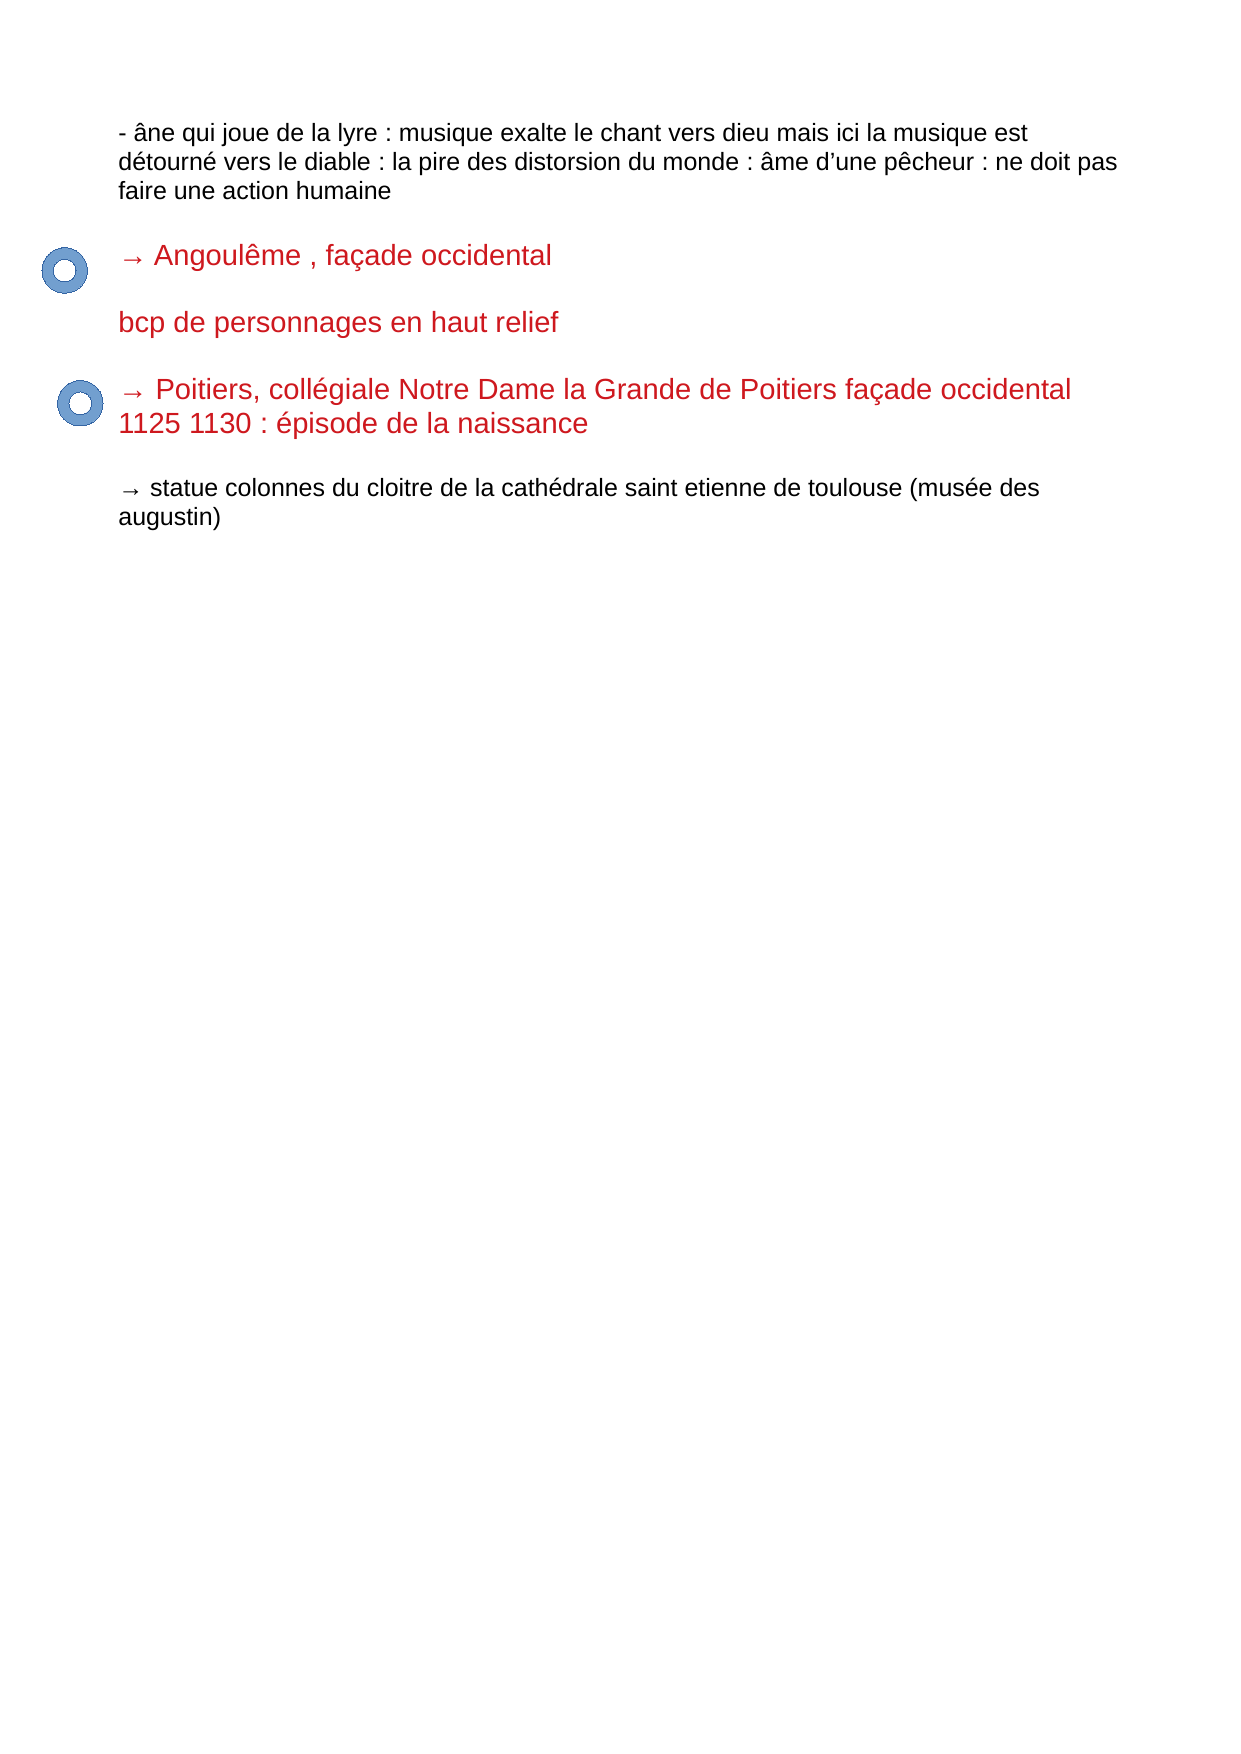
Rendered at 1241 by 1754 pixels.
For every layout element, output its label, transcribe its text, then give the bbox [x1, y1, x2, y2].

text → statue colonnes du cloitre de la cathédrale saint etienne de toulouse (musée des augustin) [118, 473, 1122, 530]
text → Angoulême , façade occidental [118, 238, 1122, 271]
text → Poitiers, collégiale Notre Dame la Grande de Poitiers façade occidental 1125 1130 : épisode de la naissance [118, 372, 1122, 439]
text - âne qui joue de la lyre : musique exalte le chant vers dieu mais ici la musique est détourné vers le diable : la pire des distorsion du monde : âme d’une pêcheur : ne doit pas faire une action humaine [118, 118, 1122, 204]
text bcp de personnages en haut relief [118, 305, 1122, 338]
